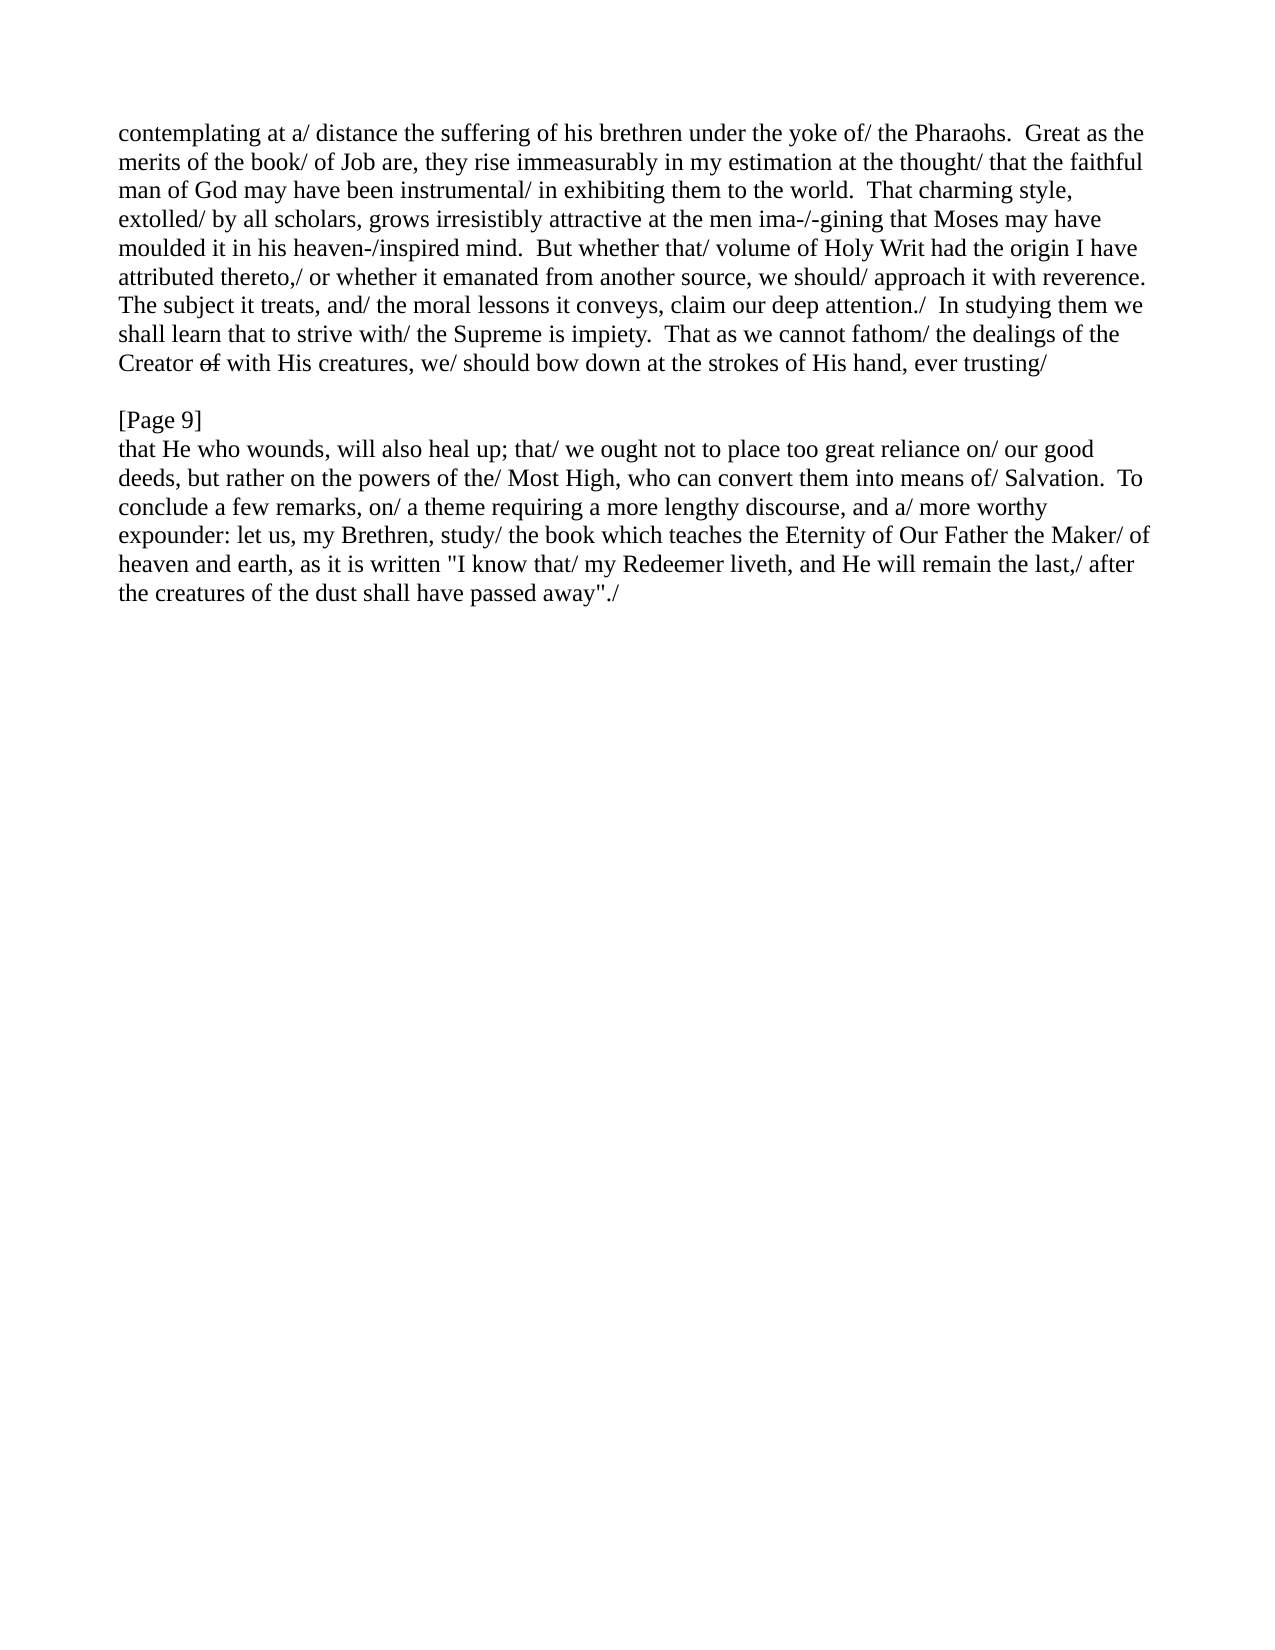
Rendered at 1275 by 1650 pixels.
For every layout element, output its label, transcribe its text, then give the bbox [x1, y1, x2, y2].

text contemplating at a/ distance the suffering of his brethren under the yoke of/ the Pharaohs. Great as the merits of the book/ of Job are, they rise immeasurably in my estimation at the thought/ that the faithful man of God may have been instrumental/ in exhibiting them to the world. That charming style, extolled/ by all scholars, grows irresistibly attractive at the men ima-/-gining that Moses may have moulded it in his heaven-/inspired mind. But whether that/ volume of Holy Writ had the origin I have attributed thereto,/ or whether it emanated from another source, we should/ approach it with reverence. The subject it treats, and/ the moral lessons it conveys, claim our deep attention./ In studying them we shall learn that to strive with/ the Supreme is impiety. That as we cannot fathom/ the dealings of the Creator of with His creatures, we/ should bow down at the strokes of His hand, ever trusting/ [118, 118, 1157, 377]
text that He who wounds, will also heal up; that/ we ought not to place too great reliance on/ our good deeds, but rather on the powers of the/ Most High, who can convert them into means of/ Salvation. To conclude a few remarks, on/ a theme requiring a more lengthy discourse, and a/ more worthy expounder: let us, my Brethren, study/ the book which teaches the Eternity of Our Father the Maker/ of heaven and earth, as it is written "I know that/ my Redeemer liveth, and He will remain the last,/ after the creatures of the dust shall have passed away"./ [118, 434, 1157, 607]
text [Page 9] [118, 406, 1157, 434]
